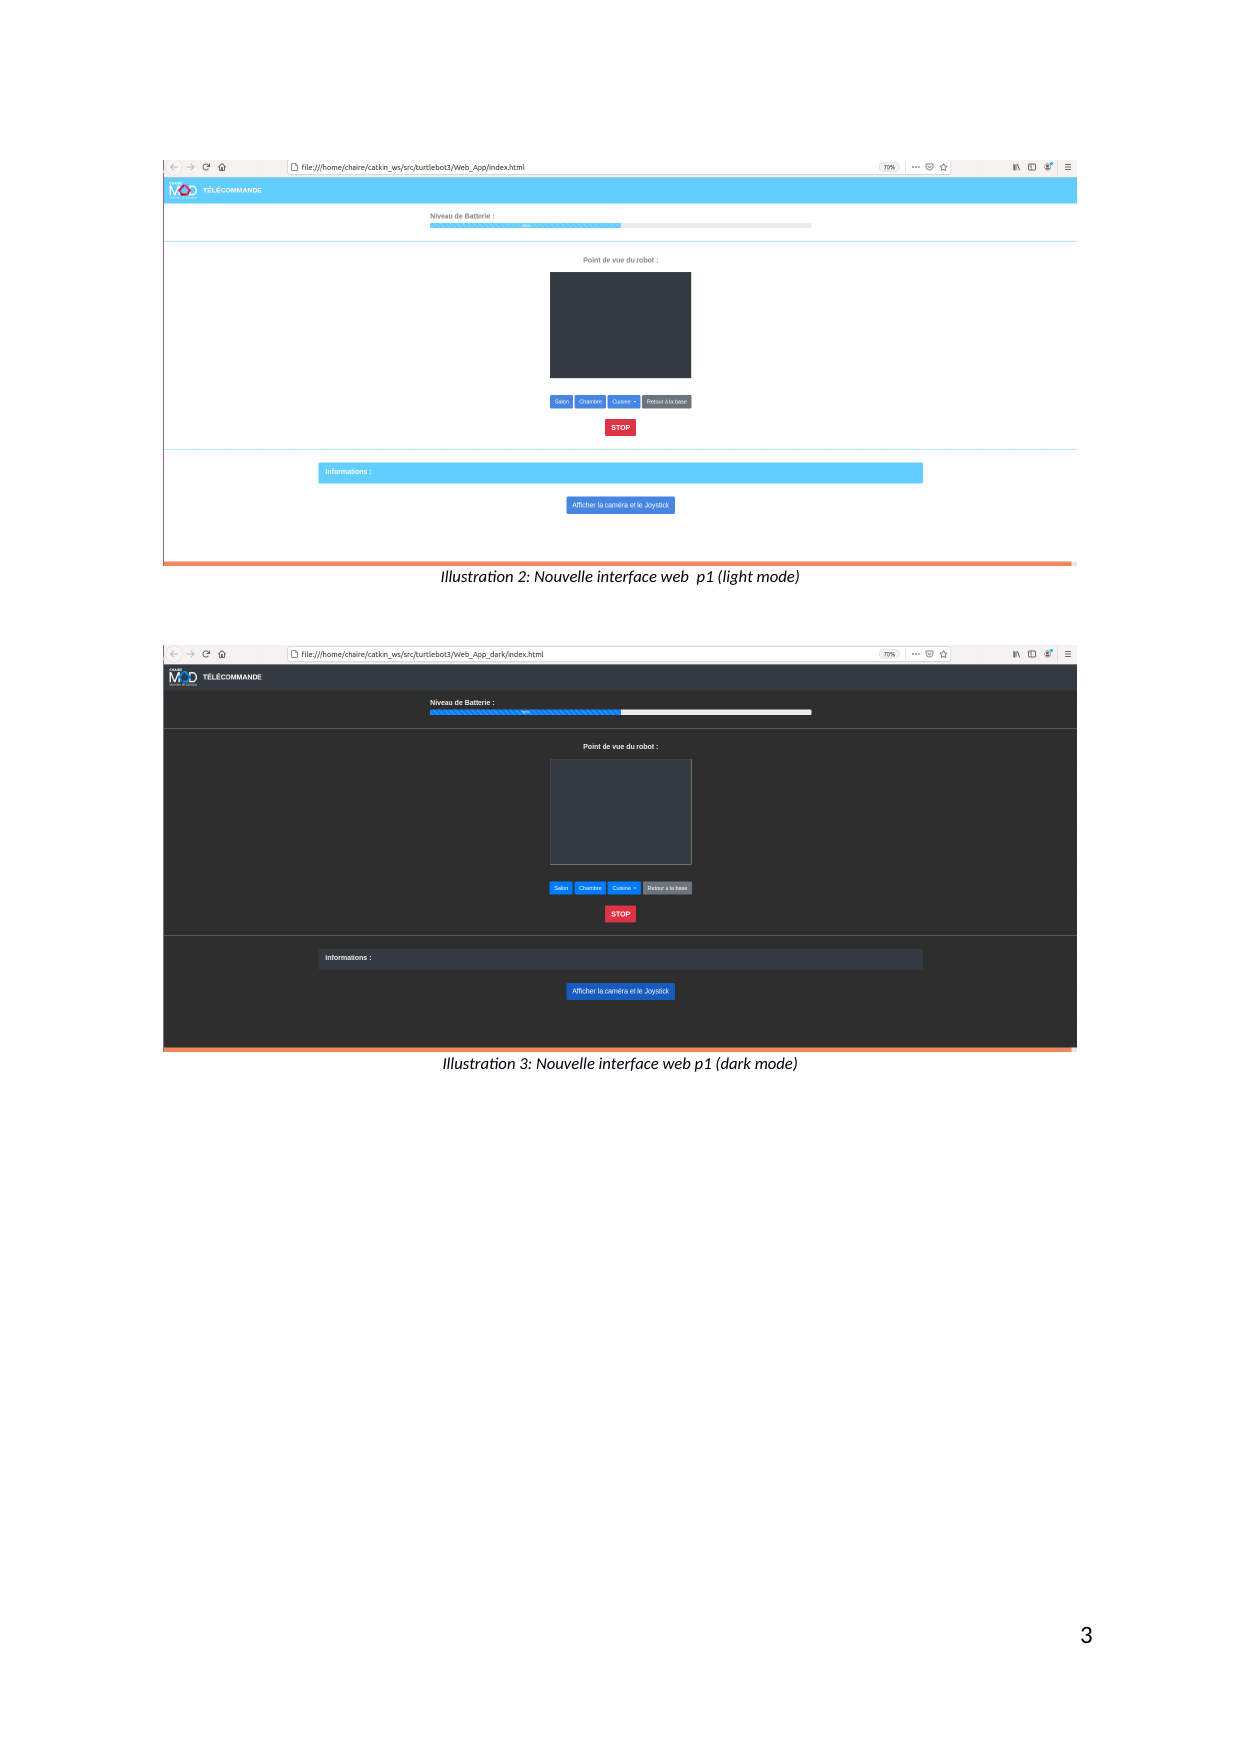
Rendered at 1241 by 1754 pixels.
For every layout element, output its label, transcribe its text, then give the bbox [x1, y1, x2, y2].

text Illustration 3: Nouvelle interface web p1 (dark mode) [163, 1052, 1077, 1074]
picture [163, 645, 1077, 1052]
text Illustration 2: Nouvelle interface web p1 (light mode) [163, 566, 1077, 587]
picture [163, 160, 1077, 566]
